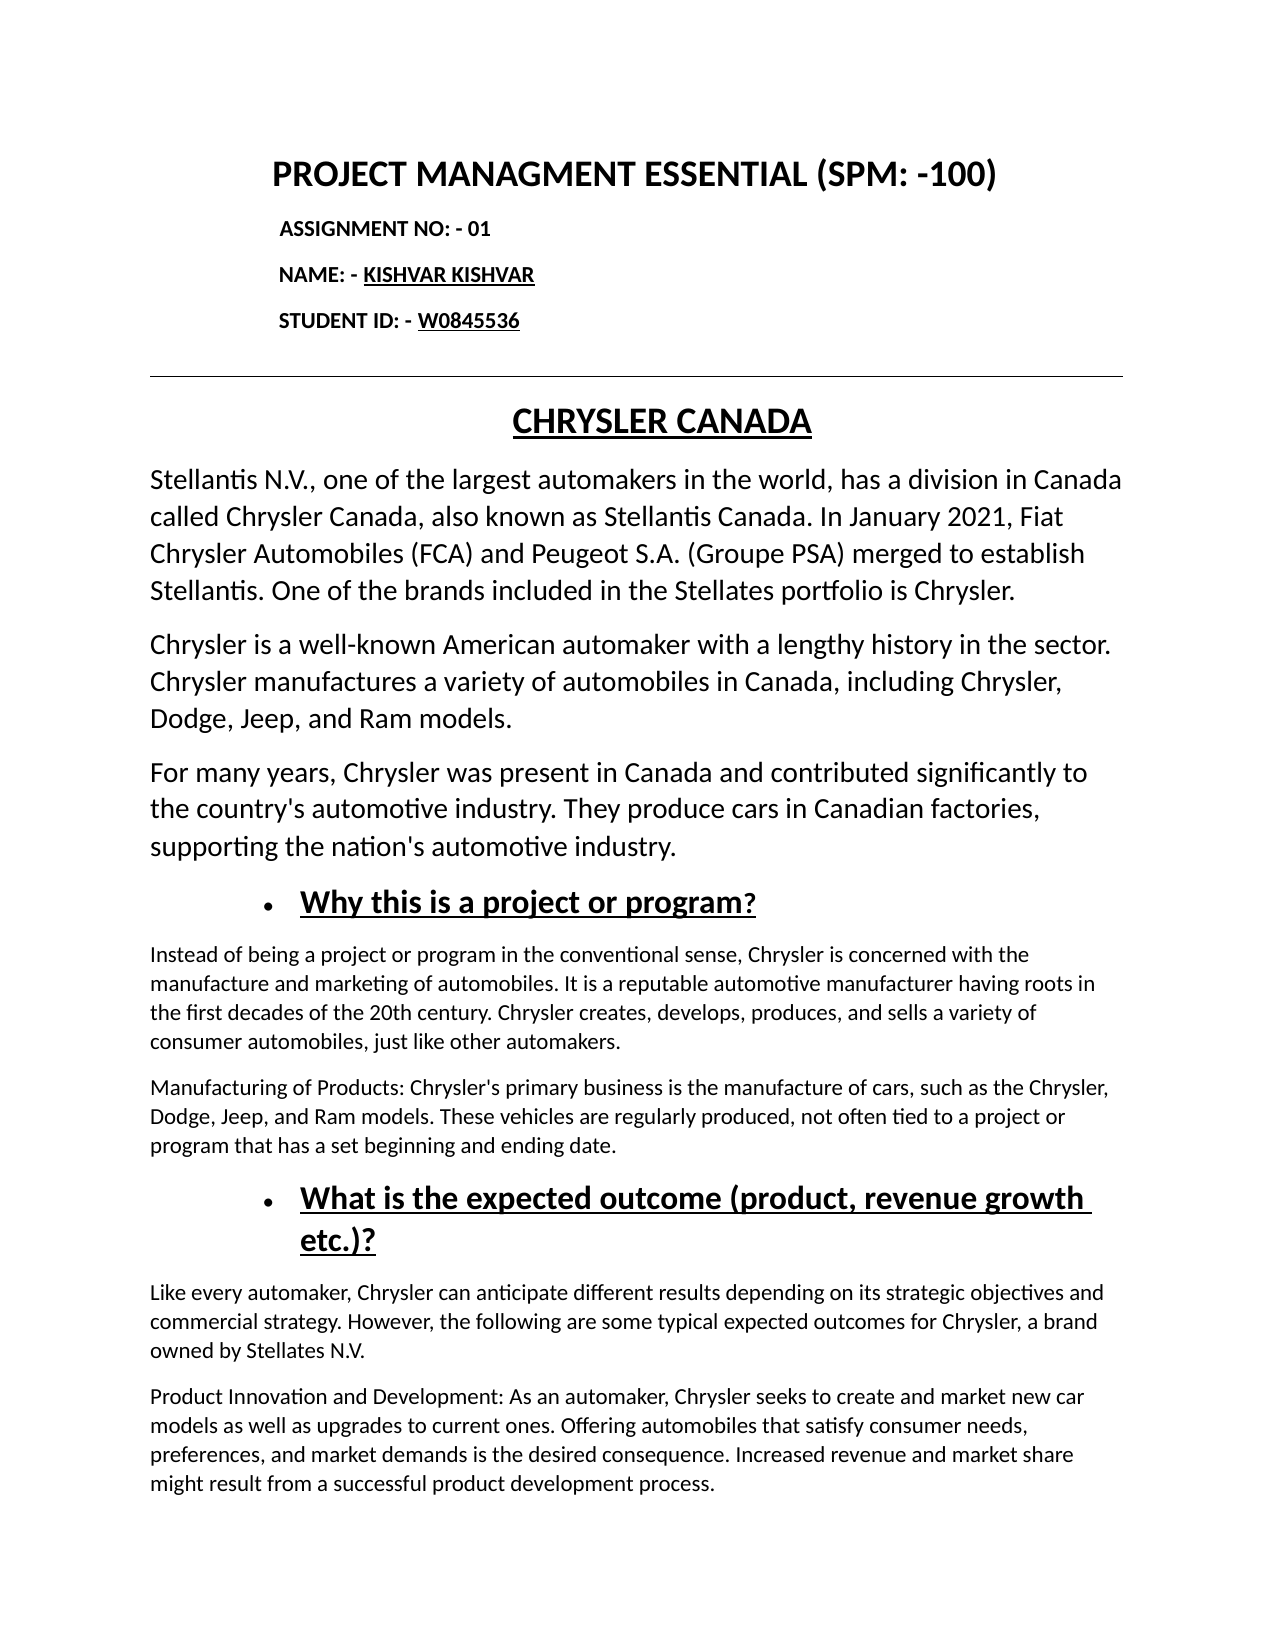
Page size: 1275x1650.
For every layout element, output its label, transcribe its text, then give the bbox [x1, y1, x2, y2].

text Chrysler is a well-known American automaker with a lengthy history in the sector. Chrysler manufactures a variety of automobiles in Canada, including Chrysler, Dodge, Jeep, and Ram models. [150, 626, 1125, 736]
text CHRYSLER CANADA [150, 397, 1125, 443]
text Like every automaker, Chrysler can anticipate different results depending on its strategic objectives and commercial strategy. However, the following are some typical expected outcomes for Chrysler, a brand owned by Stellates N.V. [150, 1278, 1125, 1364]
text Manufacturing of Products: Chrysler's primary business is the manufacture of cars, such as the Chrysler, Dodge, Jeep, and Ram models. These vehicles are regularly produced, not often tied to a project or program that has a set beginning and ending date. [150, 1073, 1125, 1159]
text ASSIGNMENT NO: - 01 [150, 214, 1125, 242]
list What is the expected outcome (product, revenue growth etc.)? [262, 1177, 1125, 1260]
text Stellantis N.V., one of the largest automakers in the world, has a division in Canada called Chrysler Canada, also known as Stellantis Canada. In January 2021, Fiat Chrysler Automobiles (FCA) and Peugeot S.A. (Groupe PSA) merged to establish Stellantis. One of the brands included in the Stellates portfolio is Chrysler. [150, 461, 1125, 608]
text NAME: - KISHVAR KISHVAR [150, 260, 1125, 288]
list Why this is a project or program? [262, 881, 1125, 922]
text Product Innovation and Development: As an automaker, Chrysler seeks to create and market new car models as well as upgrades to current ones. Offering automobiles that satisfy consumer needs, preferences, and market demands is the desired consequence. Increased revenue and market share might result from a successful product development process. [150, 1382, 1125, 1497]
text STUDENT ID: - W0845536 [150, 306, 1125, 334]
text PROJECT MANAGMENT ESSENTIAL (SPM: -100) [150, 150, 1125, 196]
text Instead of being a project or program in the conventional sense, Chrysler is concerned with the manufacture and marketing of automobiles. It is a reputable automotive manufacturer having roots in the first decades of the 20th century. Chrysler creates, develops, produces, and sells a variety of consumer automobiles, just like other automakers. [150, 940, 1125, 1055]
text For many years, Chrysler was present in Canada and contributed significantly to the country's automotive industry. They produce cars in Canadian factories, supporting the nation's automotive industry. [150, 754, 1125, 863]
